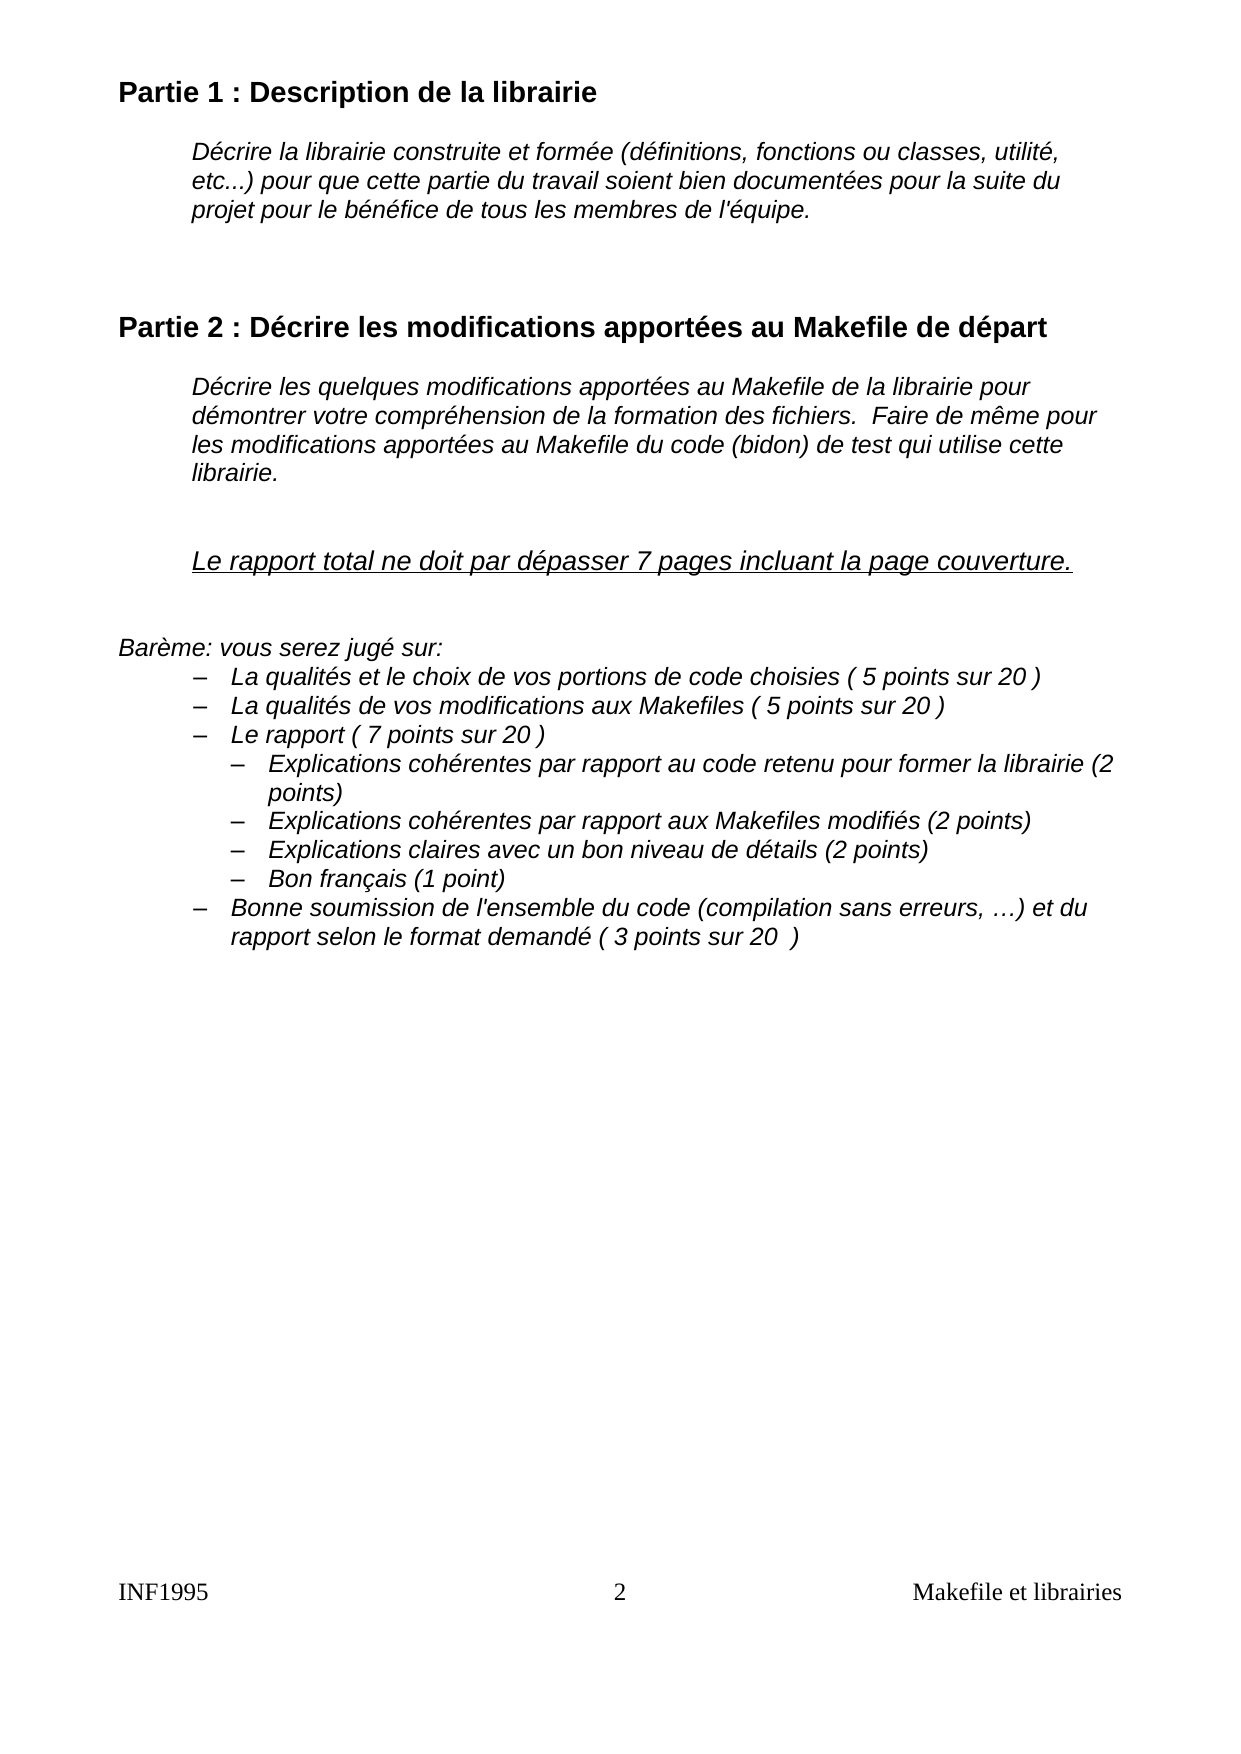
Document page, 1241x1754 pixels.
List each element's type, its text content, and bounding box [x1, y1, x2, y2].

list Explications claires avec un bon niveau de détails (2 points) [231, 835, 1122, 864]
list Bon français (1 point) [231, 864, 1122, 893]
list Explications cohérentes par rapport aux Makefiles modifiés (2 points) [231, 806, 1122, 835]
text Barème: vous serez jugé sur: [118, 633, 1122, 662]
list Explications cohérentes par rapport au code retenu pour former la librairie (2 points) [231, 749, 1122, 806]
list Le rapport ( 7 points sur 20 ) [193, 720, 1122, 749]
list La qualités de vos modifications aux Makefiles ( 5 points sur 20 ) [193, 691, 1122, 720]
text Décrire la librairie construite et formée (définitions, fonctions ou classes, utilité, etc...) pour que cette partie du travail soient bien documentées pour la suite du projet pour le bénéfice de tous les membres de l'équipe. [192, 137, 1122, 223]
text Le rapport total ne doit par dépasser 7 pages incluant la page couverture. [118, 544, 1122, 576]
text Décrire les quelques modifications apportées au Makefile de la librairie pour démontrer votre compréhension de la formation des fichiers. Faire de même pour les modifications apportées au Makefile du code (bidon) de test qui utilise cette librairie. [192, 372, 1122, 487]
list Bonne soumission de l'ensemble du code (compilation sans erreurs, …) et du rapport selon le format demandé ( 3 points sur 20 ) [193, 893, 1122, 950]
list La qualités et le choix de vos portions de code choisies ( 5 points sur 20 ) [193, 662, 1122, 691]
text Partie 1 : Description de la librairie [118, 75, 1122, 108]
text Partie 2 : Décrire les modifications apportées au Makefile de départ [118, 310, 1122, 343]
